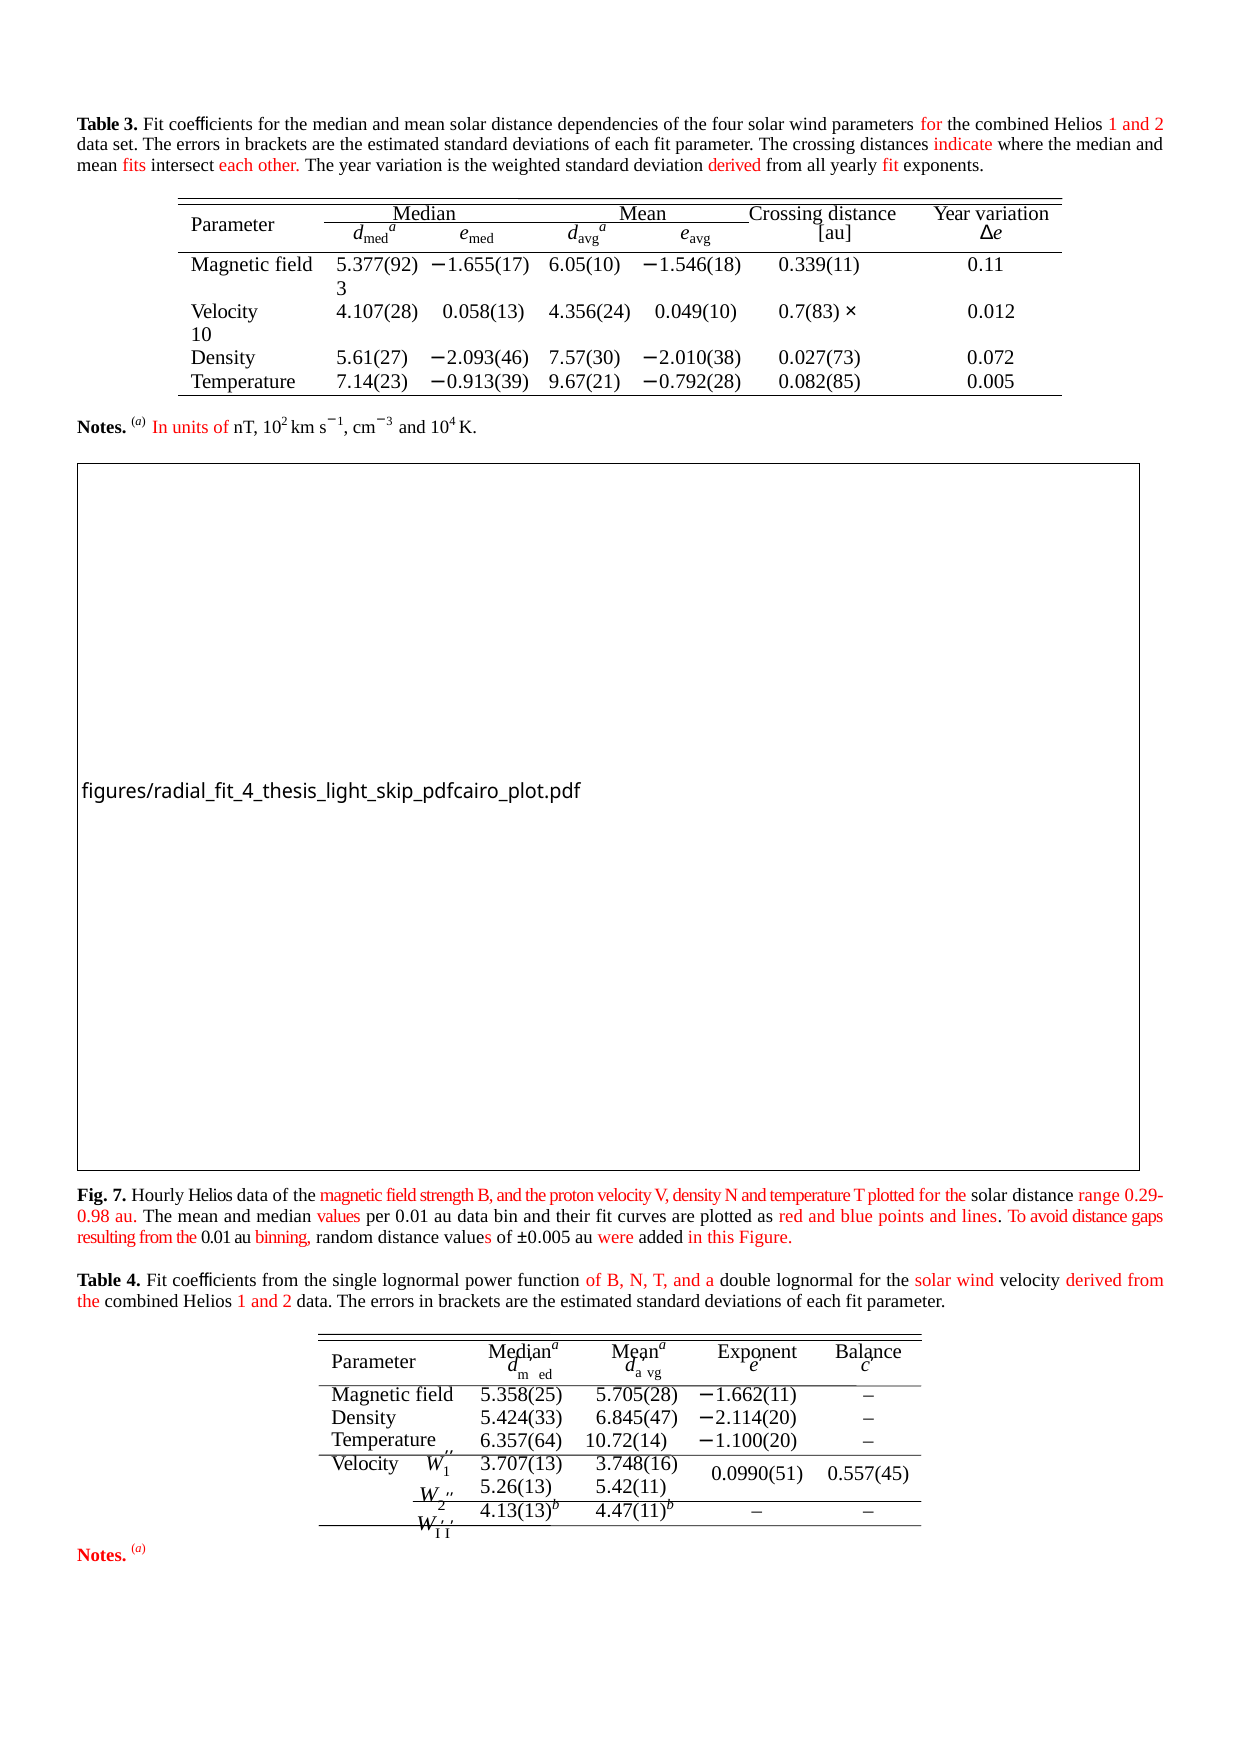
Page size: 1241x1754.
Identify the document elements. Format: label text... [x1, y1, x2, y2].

text Table 3. Fit coefficients for the median and mean solar distance dependencies of the four solar wind parameters for the combined Helios 1 and 2 data set. The errors in brackets are the estimated standard deviations of each fit parameter. The crossing distances indicate where the median and mean fits intersect each other. The year variation is the weighted standard deviation derived from all yearly fit exponents. [77, 113, 1164, 176]
text dmeda emed davga eavg [au] ∆e [179, 224, 1176, 248]
text Table 4. Fit coefficients from the single lognormal power function of B, N, T, and a double lognormal for the solar wind velocity derived from the combined Helios 1 and 2 data. The errors in brackets are the estimated standard deviations of each fit parameter. [77, 1270, 1164, 1312]
text Velocity W1 3.707(13) 3.748(16) 0.0990(51) 0.557(45) [331, 1452, 1176, 1474]
text Temperature 7.14(23) −0.913(39) 9.67(21) −0.792(28) 0.082(85) 0.005 [191, 368, 1176, 394]
text Parameter Mediana Meana Exponent Balance [331, 1330, 1176, 1362]
text Notes. (a) [77, 1544, 1176, 1565]
text 4.13(13)b 4.47(11)b – – [480, 1498, 1176, 1523]
text Median Mean Crossing distance Year variation [197, 194, 1176, 224]
text Notes. (a) In units of nT, 102 km s−1, cm−3 and 104 K. [77, 410, 1176, 438]
text Density 5.424(33) 6.845(47) −2.114(20) – [331, 1405, 1176, 1429]
text W2,, [64, 1474, 454, 1500]
text 0.11 [967, 252, 1176, 276]
text 5.26(13) 5.42(11) [480, 1475, 1176, 1498]
text WI,I, [64, 1500, 454, 1528]
text Temperature [64, 1429, 436, 1450]
text Magnetic field 5.377(92) −1.655(17) 6.05(10) −1.546(18) 0.339(11) 3 [191, 253, 889, 301]
text dm, ed da,vg e, c, [507, 1362, 1176, 1384]
text Parameter [191, 213, 274, 237]
text 0.012 [967, 301, 1176, 323]
text Velocity 4.107(28) 0.058(13) 4.356(24) 0.049(10) 0.7(83) × 10 [191, 301, 882, 346]
text 6.357(64) 10.72(14) −1.100(20) – [480, 1429, 1176, 1452]
text Density 5.61(27) −2.093(46) 7.57(30) −2.010(38) 0.027(73) 0.072 [191, 346, 1176, 368]
text Fig. 7. Hourly Helios data of the magnetic field strength B, and the proton velocity V, density N and temperature T plotted for the solar distance range 0.29-0.98 au. The mean and median values per 0.01 au data bin and their fit curves are plotted as red and blue points and lines. To avoid distance gaps resulting from the 0.01 au binning, random distance values of ±0.005 au were added in this Figure. [77, 470, 1164, 1248]
text figures/radial_fit_4_thesis_light_skip_pdfcairo_plot.pdf [81, 776, 1139, 805]
text Magnetic field 5.358(25) 5.705(28) −1.662(11) – [331, 1384, 1176, 1405]
